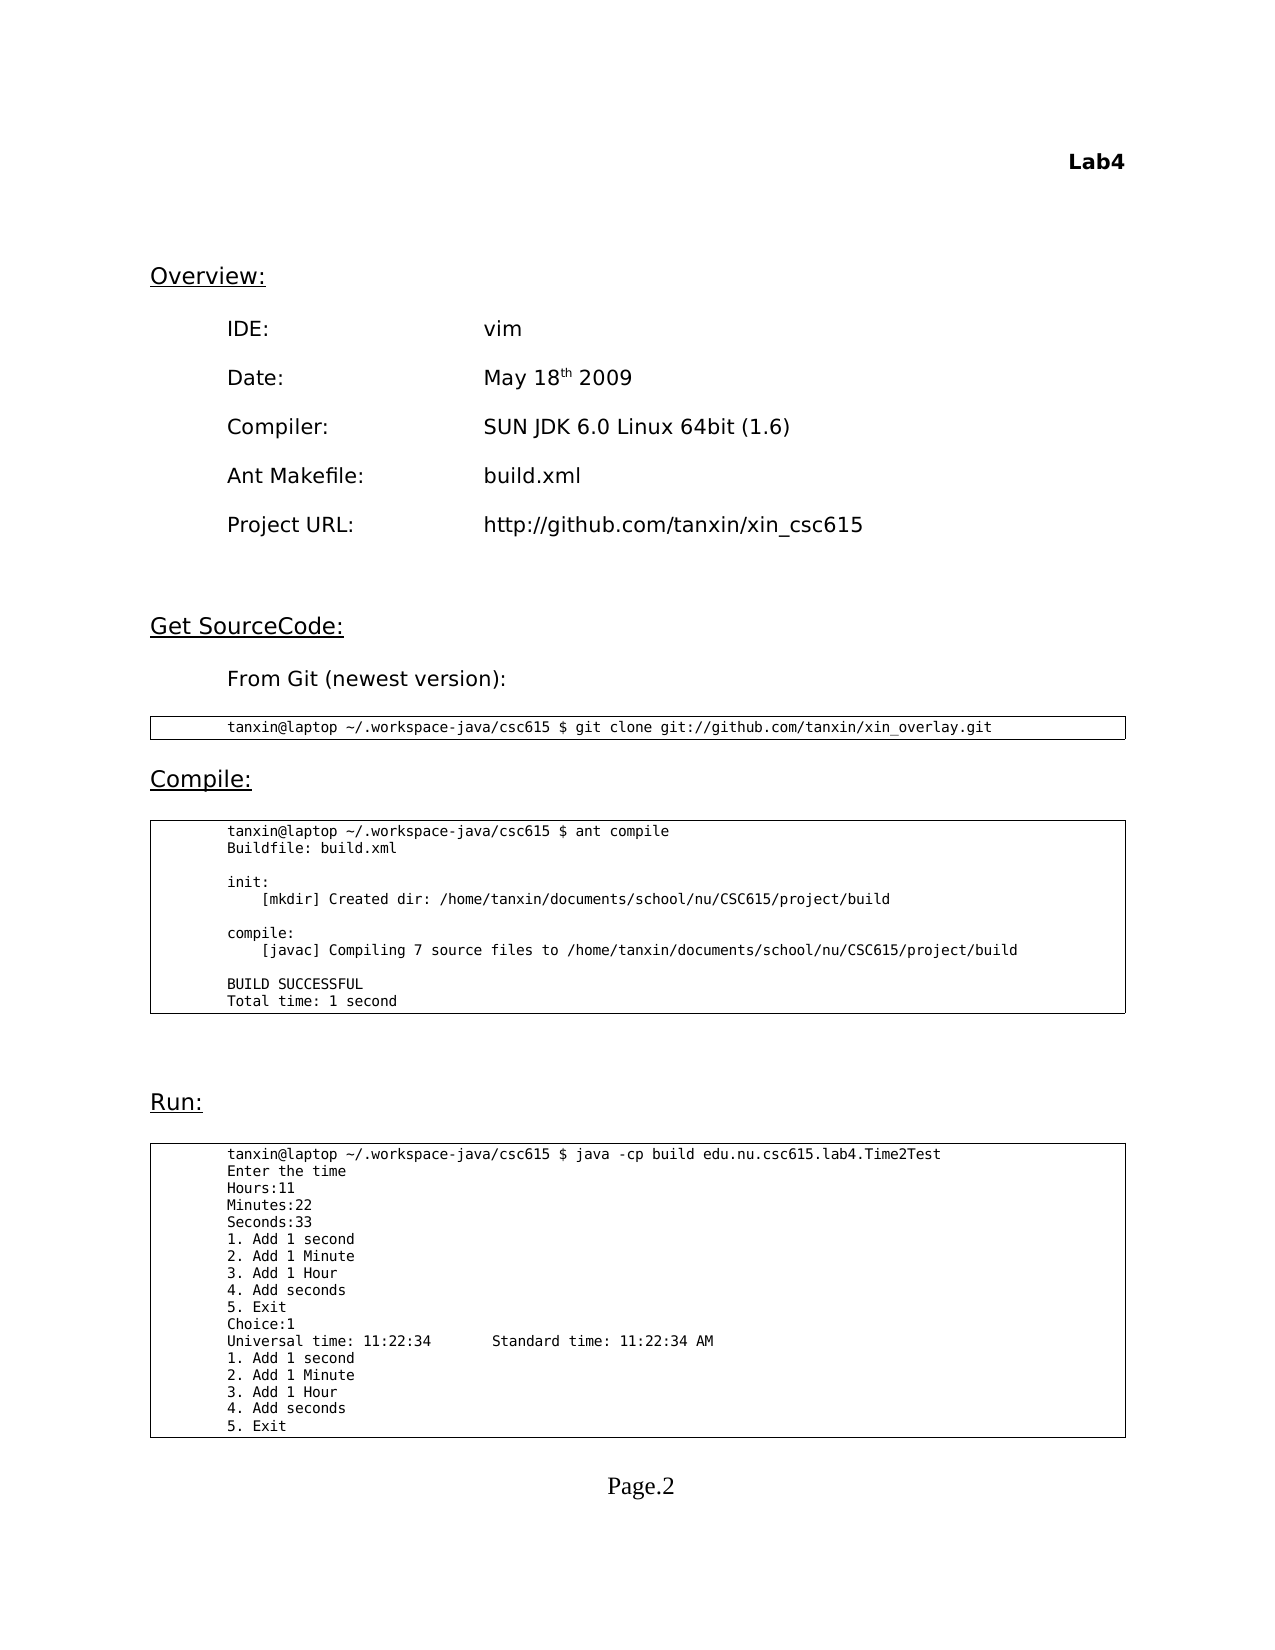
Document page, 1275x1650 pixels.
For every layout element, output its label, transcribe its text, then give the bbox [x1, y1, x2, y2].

text Choice:1 [151, 1312, 1125, 1329]
subtitle Get SourceCode: [150, 613, 1125, 640]
text tanxin@laptop ~/.workspace-java/csc615 $ git clone git://github.com/tanxin/xin_overlay.git [151, 717, 1125, 739]
text [mkdir] Created dir: /home/tanxin/documents/school/nu/CSC615/project/build [151, 888, 1125, 908]
text BUILD SUCCESSFUL [151, 973, 1125, 990]
text From Git (newest version): [150, 667, 1125, 692]
text Project URL: http://github.com/tanxin/xin_csc615 [150, 513, 1125, 537]
text Minutes:22 [151, 1194, 1125, 1211]
text 2. Add 1 Minute [151, 1363, 1125, 1380]
text 4. Add seconds [151, 1397, 1125, 1414]
text IDE: vim [150, 317, 1125, 341]
text Date: May 18th 2009 [150, 366, 1125, 390]
text 2. Add 1 Minute [151, 1244, 1125, 1262]
text 1. Add 1 second [151, 1346, 1125, 1363]
subtitle Run: [150, 1089, 1125, 1116]
text Hours:11 [151, 1177, 1125, 1194]
text tanxin@laptop ~/.workspace-java/csc615 $ ant compile [151, 821, 1125, 837]
subtitle Compile: [150, 766, 1125, 793]
text 5. Exit [151, 1414, 1125, 1437]
text 3. Add 1 Hour [151, 1262, 1125, 1278]
text tanxin@laptop ~/.workspace-java/csc615 $ java -cp build edu.nu.csc615.lab4.Time2Test [151, 1144, 1125, 1160]
text Enter the time [151, 1160, 1125, 1177]
text Ant Makefile: build.xml [150, 464, 1125, 488]
text 4. Add seconds [151, 1278, 1125, 1296]
subtitle Overview: [150, 263, 1125, 290]
text 1. Add 1 second [151, 1228, 1125, 1244]
text [javac] Compiling 7 source files to /home/tanxin/documents/school/nu/CSC615/project/build [151, 939, 1125, 959]
text compile: [151, 922, 1125, 939]
text init: [151, 871, 1125, 888]
text 3. Add 1 Hour [151, 1380, 1125, 1397]
text Total time: 1 second [151, 990, 1125, 1013]
text Compiler: SUN JDK 6.0 Linux 64bit (1.6) [150, 415, 1125, 439]
text 5. Exit [151, 1296, 1125, 1312]
text Seconds:33 [151, 1211, 1125, 1228]
text Buildfile: build.xml [151, 837, 1125, 857]
text Universal time: 11:22:34 Standard time: 11:22:34 AM [151, 1329, 1125, 1346]
